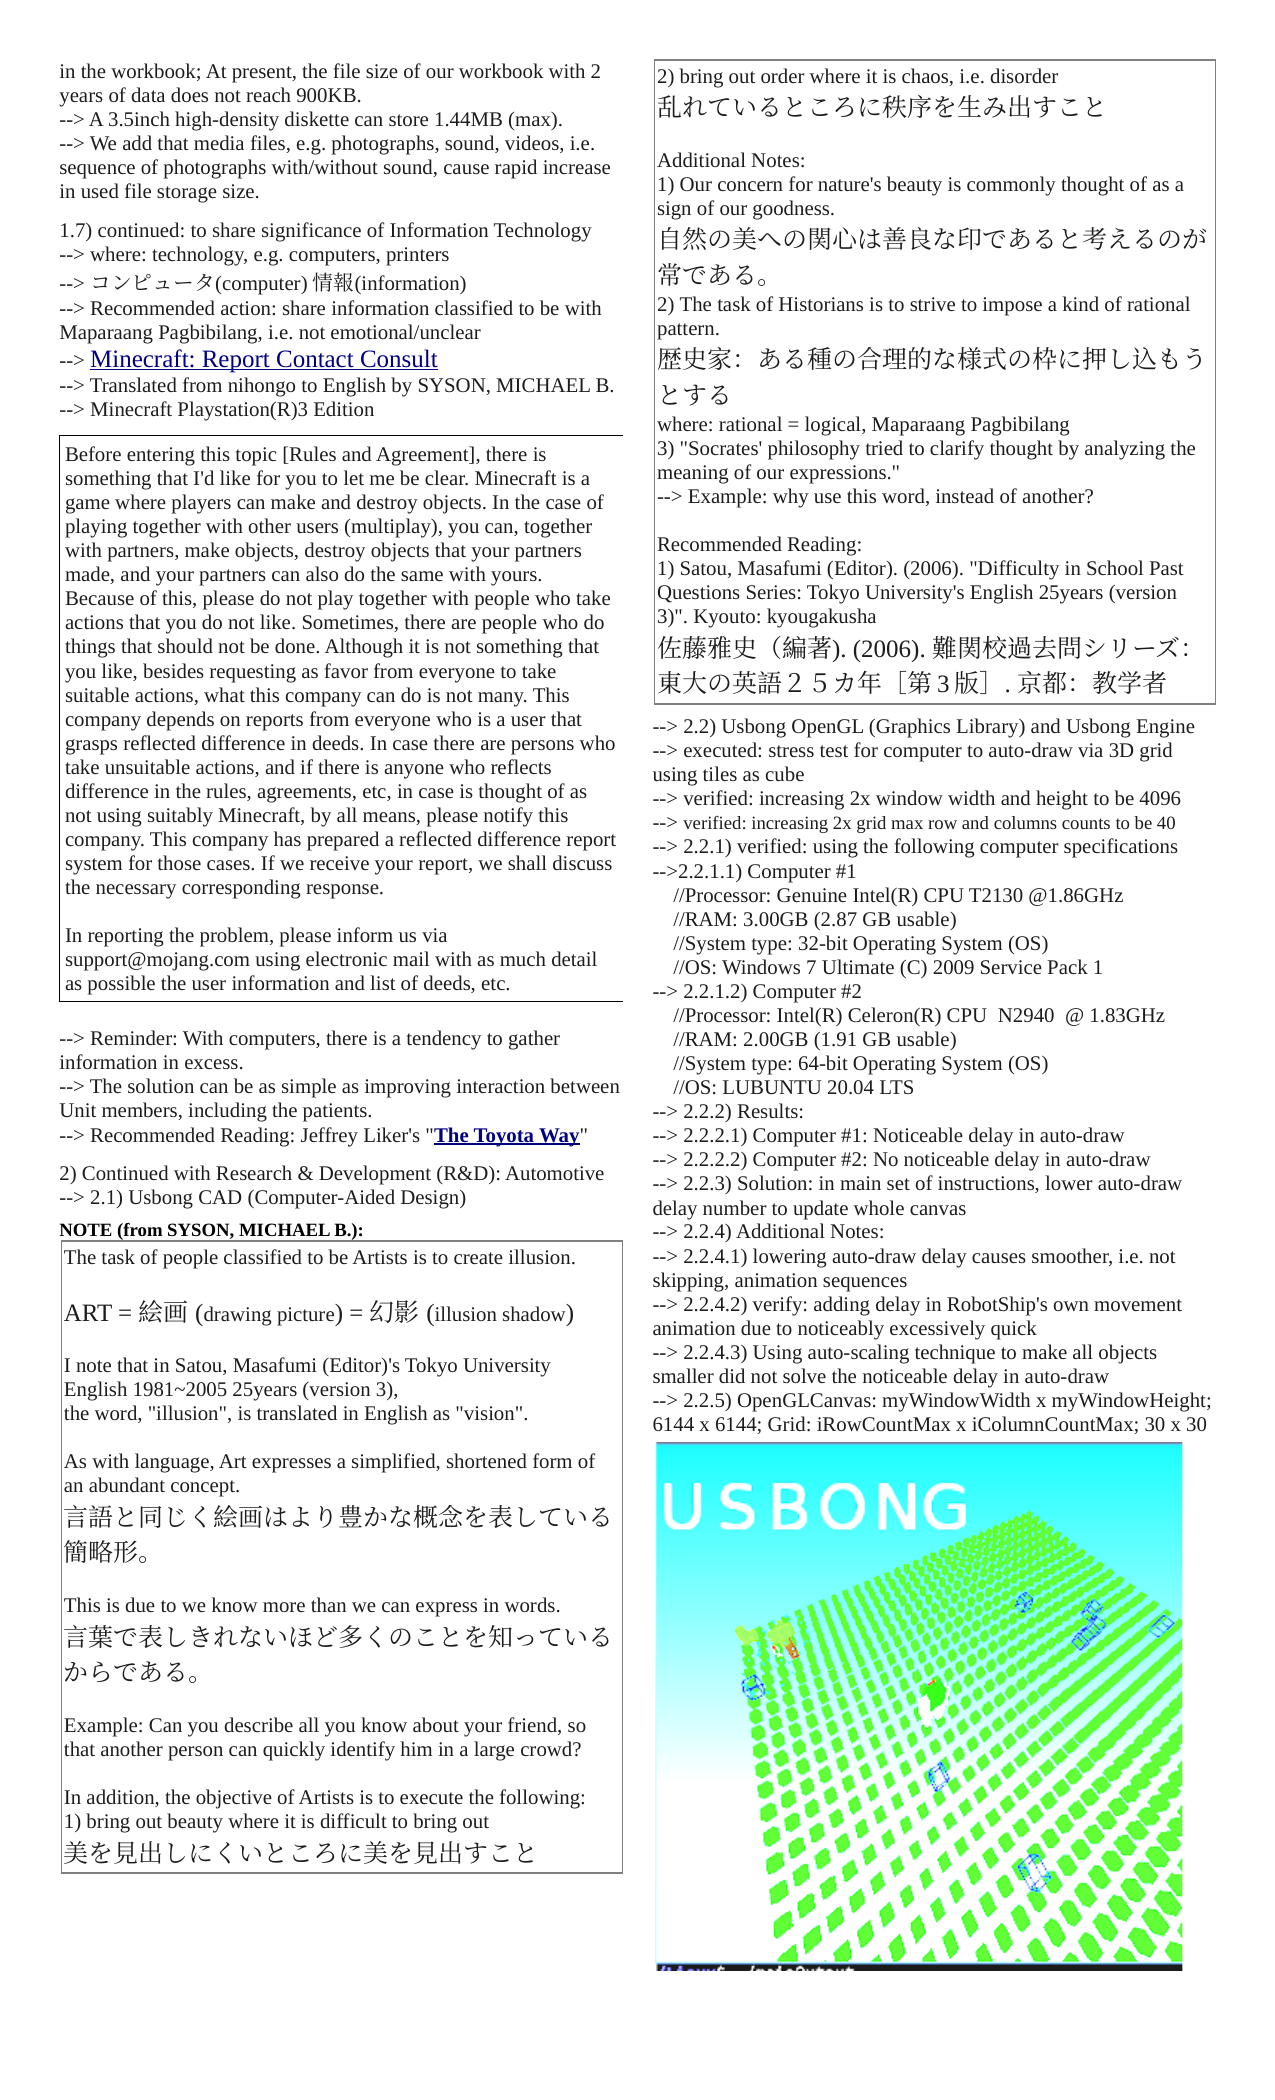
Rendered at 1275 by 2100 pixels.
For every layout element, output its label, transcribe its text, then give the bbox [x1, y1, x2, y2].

text --> executed: stress test for computer to auto-draw via 3D grid using tiles as cube [652, 738, 1216, 786]
text --> verified: increasing 2x window width and height to be 4096 --> verified: increasing 2x grid max row and columns counts to be 40 [652, 786, 1216, 834]
text --> 2.2) Usbong OpenGL (Graphics Library) and Usbong Engine [652, 714, 1216, 738]
text --> 2.2.4.3) Using auto-scaling technique to make all objects smaller did not solve the noticeable delay in auto-draw [652, 1340, 1216, 1388]
text --> 2.2.1) verified: using the following computer specifications -->2.2.1.1) Computer #1 //Processor: Genuine Intel(R) CPU T2130 @1.86GHz //RAM: 3.00GB (2.87 GB usable) //System type: 32-bit Operating System (OS) //OS: Windows 7 Ultimate (C) 2009 Service Pack 1 --> 2.2.1.2) Computer #2 //Processor: Intel(R) Celeron(R) CPU N2940 @ 1.83GHz //RAM: 2.00GB (1.91 GB usable) //System type: 64-bit Operating System (OS) //OS: LUBUNTU 20.04 LTS --> 2.2.2) Results: --> 2.2.2.1) Computer #1: Noticeable delay in auto-draw --> 2.2.2.2) Computer #2: No noticeable delay in auto-draw --> 2.2.3) Solution: in main set of instructions, lower auto-draw delay number to update whole canvas --> 2.2.4) Additional Notes: --> 2.2.4.1) lowering auto-draw delay causes smoother, i.e. not skipping, animation sequences --> 2.2.4.2) verify: adding delay in RobotShip's own movement animation due to noticeably excessively quick [652, 834, 1216, 1340]
text --> Reminder: With computers, there is a tendency to gather information in excess. --> The solution can be as simple as improving interaction between Unit members, including the patients. --> Recommended Reading: Jeffrey Liker's "The Toyota Way" [59, 1026, 623, 1147]
text 2) Continued with Research & Development (R&D): Automotive [59, 1161, 623, 1185]
text --> 2.2.5) OpenGLCanvas: myWindowWidth x myWindowHeight; 6144 x 6144; Grid: iRowCountMax x iColumnCountMax; 30 x 30 [652, 1388, 1216, 1436]
text 1.7) continued: to share significance of Information Technology [59, 218, 623, 242]
text --> where: technology, e.g. computers, printers [59, 242, 623, 266]
text in the workbook; At present, the file size of our workbook with 2 years of data does not reach 900KB. --> A 3.5inch high-density diskette can store 1.44MB (max). [59, 59, 623, 131]
text --> コンピュータ(computer) 情報(information) --> Recommended action: share information classified to be with Maparaang Pagbibilang, i.e. not emotional/unclear --> Minecraft: Report Contact Consult --> Translated from nihongo to English by SYSON, MICHAEL B. --> Minecraft Playstation(R)3 Edition [59, 266, 623, 421]
text NOTE (from SYSON, MICHAEL B.): [59, 1219, 623, 1240]
text --> 2.1) Usbong CAD (Computer-Aided Design) [59, 1185, 623, 1209]
table_header 2) bring out order where it is chaos, i.e. disorder 乱れているところに秩序を生み出すこと Additional Notes: 1) Our concern for nature's beauty is commonly thought of as a sign of our goodness. 自然の美への関心は善良な印であると考えるのが常である。 2) The task of Historians is to strive to impose a kind of rational pattern. 歴史家：ある種の合理的な様式の枠に押し込もうとする where: rational = logical, Maparaang Pagbibilang 3) "Socrates' philosophy tried to clarify thought by analyzing the meaning of our expressions." --> Example: why use this word, instead of another? Recommended Reading: 1) Satou, Masafumi (Editor). (2006). "Difficulty in School Past Questions Series: Tokyo University's English 25years (version 3)". Kyouto: kyougakusha 佐藤雅史（編著). (2006). 難関校過去問シリーズ：東大の英語２５カ年［第3版］. 京都：教学者 [655, 61, 1215, 703]
text --> We add that media files, e.g. photographs, sound, videos, i.e. sequence of photographs with/without sound, cause rapid increase in used file storage size. [59, 131, 623, 203]
table_header The task of people classified to be Artists is to create illusion. ART = 絵画 (drawing picture) = 幻影 (illusion shadow) I note that in Satou, Masafumi (Editor)'s Tokyo University English 1981~2005 25years (version 3), the word, "illusion", is translated in English as "vision". As with language, Art expresses a simplified, shortened form of an abundant concept. 言語と同じく絵画はより豊かな概念を表している簡略形。 This is due to we know more than we can express in words. 言葉で表しきれないほど多くのことを知っているからである。 Example: Can you describe all you know about your friend, so that another person can quickly identify him in a large crowd? In addition, the objective of Artists is to execute the following: 1) bring out beauty where it is difficult to bring out 美を見出しにくいところに美を見出すこと [62, 1242, 622, 1872]
table_header Before entering this topic [Rules and Agreement], there is something that I'd like for you to let me be clear. Minecraft is a game where players can make and destroy objects. In the case of playing together with other users (multiplay), you can, together with partners, make objects, destroy objects that your partners made, and your partners can also do the same with yours. Because of this, please do not play together with people who take actions that you do not like. Sometimes, there are people who do things that should not be done. Although it is not something that you like, besides requesting as favor from everyone to take suitable actions, what this company can do is not many. This company depends on reports from everyone who is a user that grasps reflected difference in deeds. In case there are persons who take unsuitable actions, and if there is anyone who reflects difference in the rules, agreements, etc, in case is thought of as not using suitably Minecraft, by all means, please notify this company. This company has prepared a reflected difference report system for those cases. If we receive your report, we shall discuss the necessary corresponding response. In reporting the problem, please inform us via support@mojang.com using electronic mail with as much detail as possible the user information and list of deeds, etc. [60, 436, 623, 1001]
